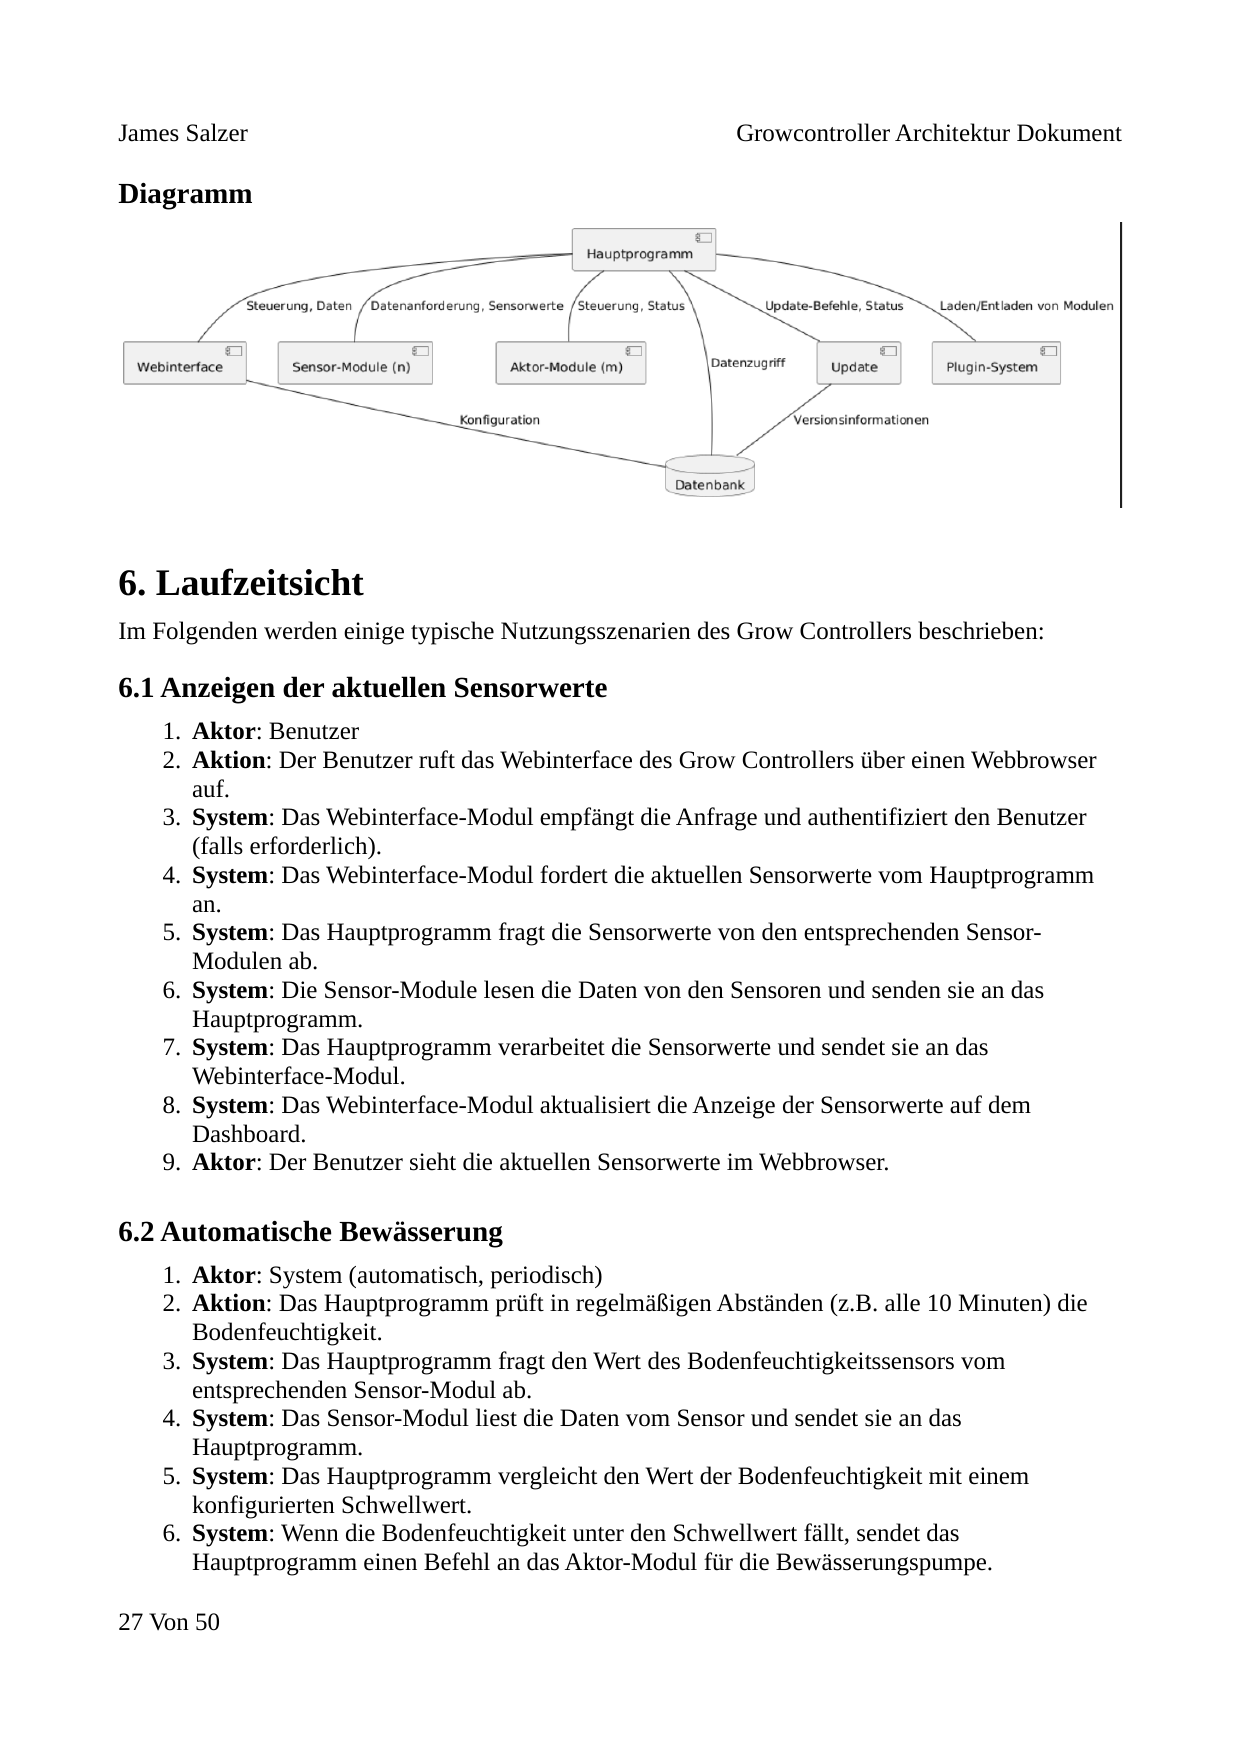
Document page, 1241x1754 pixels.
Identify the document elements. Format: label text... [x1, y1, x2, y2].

list System: Das Hauptprogramm fragt die Sensorwerte von den entsprechenden Sensor-Modulen ab. [162, 917, 1122, 975]
list Aktor: Benutzer [162, 716, 1122, 745]
list System: Das Webinterface-Modul fordert die aktuellen Sensorwerte vom Hauptprogramm an. [162, 860, 1122, 917]
list Aktion: Der Benutzer ruft das Webinterface des Grow Controllers über einen Webbrowser auf. [162, 745, 1122, 802]
subtitle 6.1 Anzeigen der aktuellen Sensorwerte [118, 670, 1122, 704]
list System: Das Hauptprogramm vergleicht den Wert der Bodenfeuchtigkeit mit einem konfigurierten Schwellwert. [162, 1461, 1122, 1518]
list System: Das Webinterface-Modul empfängt die Anfrage und authentifiziert den Benutzer (falls erforderlich). [162, 802, 1122, 860]
list System: Das Hauptprogramm fragt den Wert des Bodenfeuchtigkeitssensors vom entsprechenden Sensor-Modul ab. [162, 1346, 1122, 1403]
subtitle 6. Laufzeitsicht [118, 561, 1122, 604]
list Aktor: Der Benutzer sieht die aktuellen Sensorwerte im Webbrowser. [162, 1147, 1122, 1176]
subtitle Diagramm [118, 176, 1122, 210]
picture [118, 222, 1123, 508]
list Aktor: System (automatisch, periodisch) [162, 1260, 1122, 1288]
subtitle 6.2 Automatische Bewässerung [118, 1214, 1122, 1247]
list Aktion: Das Hauptprogramm prüft in regelmäßigen Abständen (z.B. alle 10 Minuten) die Bodenfeuchtigkeit. [162, 1288, 1122, 1346]
list System: Das Hauptprogramm verarbeitet die Sensorwerte und sendet sie an das Webinterface-Modul. [162, 1032, 1122, 1090]
list System: Das Webinterface-Modul aktualisiert die Anzeige der Sensorwerte auf dem Dashboard. [162, 1090, 1122, 1147]
list System: Wenn die Bodenfeuchtigkeit unter den Schwellwert fällt, sendet das Hauptprogramm einen Befehl an das Aktor-Modul für die Bewässerungspumpe. [162, 1518, 1122, 1576]
list System: Das Sensor-Modul liest die Daten vom Sensor und sendet sie an das Hauptprogramm. [162, 1403, 1122, 1461]
list System: Die Sensor-Module lesen die Daten von den Sensoren und senden sie an das Hauptprogramm. [162, 975, 1122, 1032]
text Im Folgenden werden einige typische Nutzungsszenarien des Grow Controllers beschrieben: [118, 616, 1122, 645]
